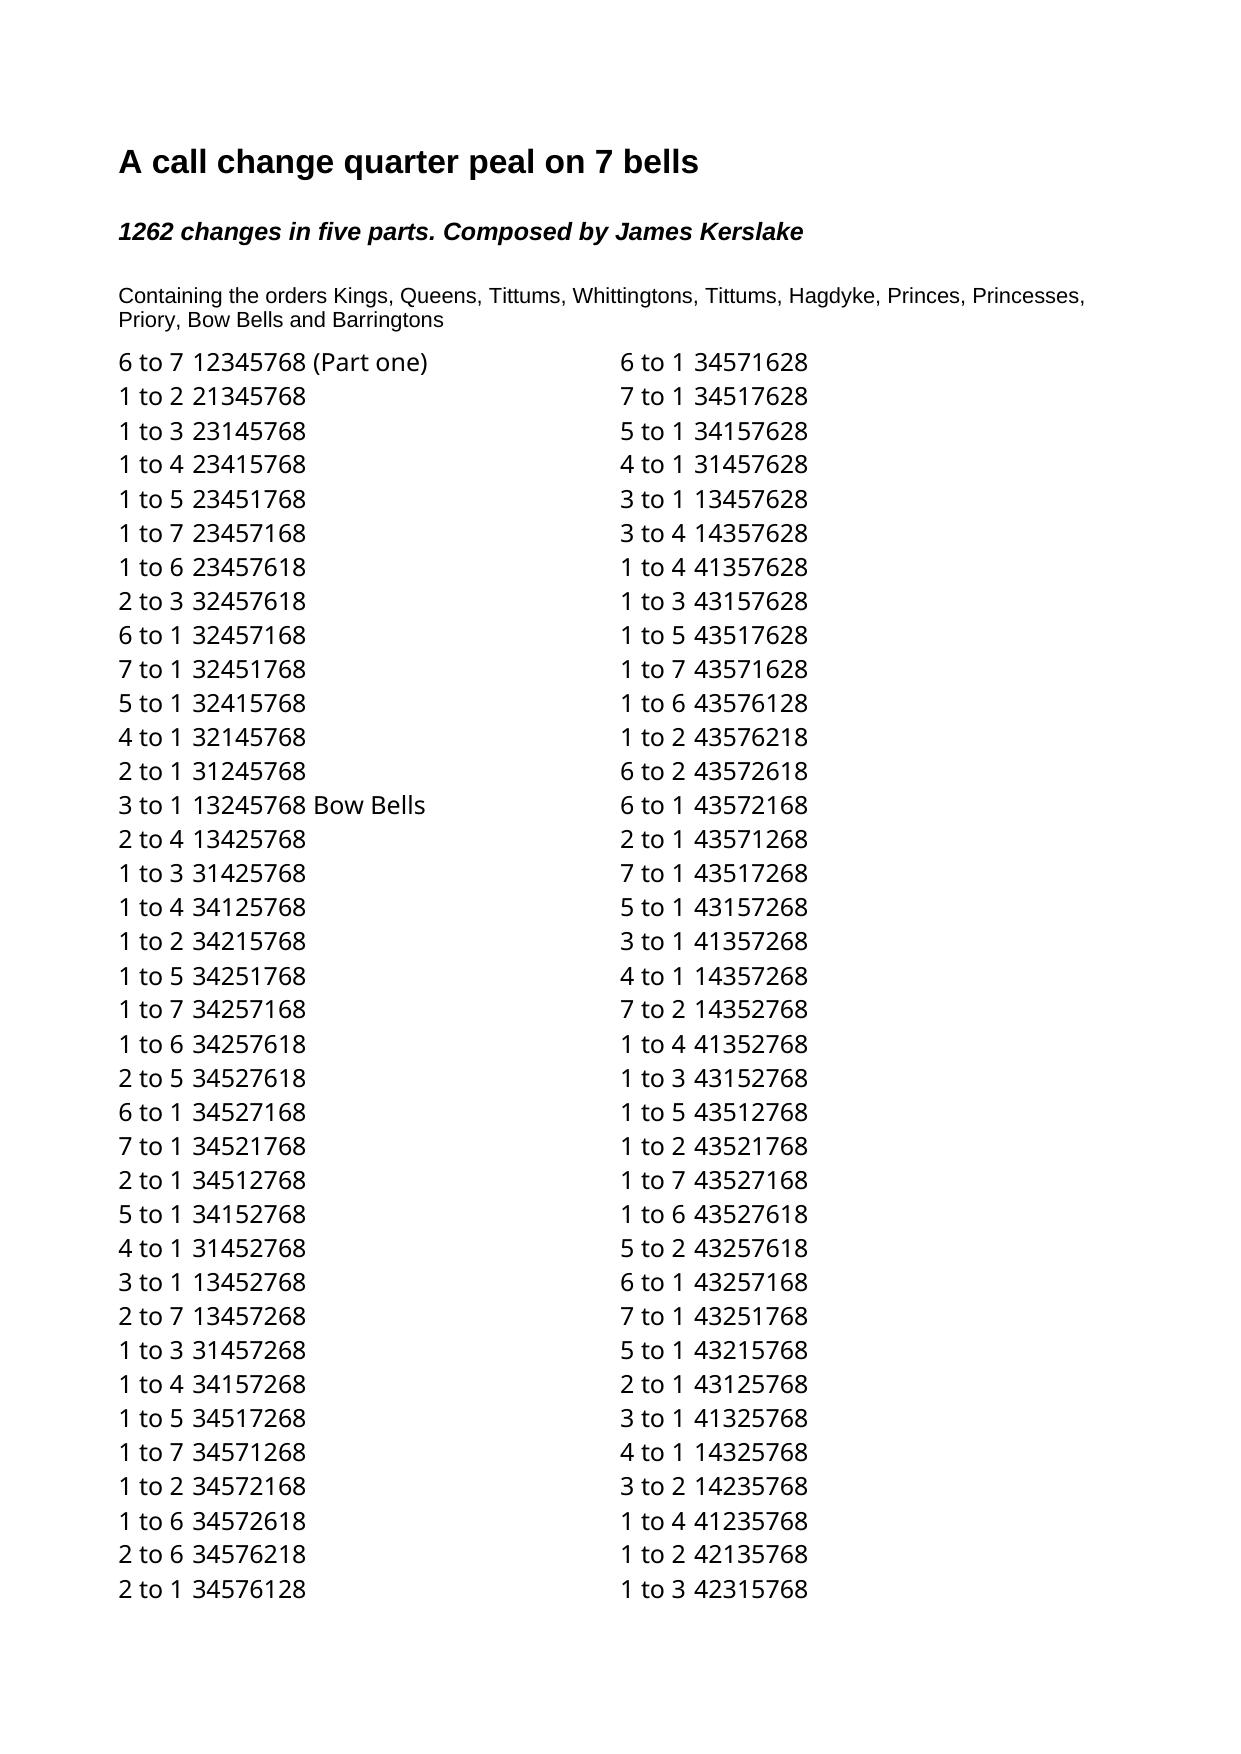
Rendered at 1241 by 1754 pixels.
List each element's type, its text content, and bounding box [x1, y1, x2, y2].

text 2 to 1 31245768 [118, 754, 620, 788]
text 2 to 6 34576218 [118, 1537, 620, 1571]
text 6 to 1 43572168 [620, 788, 1122, 822]
text 1 to 2 34572168 [118, 1469, 620, 1503]
text 1 to 7 34257168 [118, 992, 620, 1026]
text 1 to 2 34215768 [118, 924, 620, 958]
text 3 to 1 13452768 [118, 1265, 620, 1299]
text 1 to 3 31457268 [118, 1333, 620, 1367]
text 1 to 7 23457168 [118, 515, 620, 549]
text 6 to 1 43257168 [620, 1265, 1122, 1299]
text 5 to 1 43215768 [620, 1333, 1122, 1367]
text 5 to 1 34152768 [118, 1197, 620, 1231]
text 1 to 5 23451768 [118, 481, 620, 515]
subtitle A call change quarter peal on 7 bells [118, 143, 1122, 181]
text 2 to 1 34576128 [118, 1571, 620, 1605]
text 3 to 4 14357628 [620, 515, 1122, 549]
text 1 to 6 23457618 [118, 549, 620, 583]
text 6 to 1 32457168 [118, 617, 620, 652]
text 1 to 3 43152768 [620, 1060, 1122, 1094]
text 7 to 1 32451768 [118, 652, 620, 686]
text 1 to 4 41235768 [620, 1503, 1122, 1537]
text 1 to 5 34251768 [118, 958, 620, 992]
text 4 to 1 31457628 [620, 447, 1122, 481]
text 1 to 6 43576128 [620, 686, 1122, 720]
text 1 to 7 34571268 [118, 1435, 620, 1469]
text 1 to 7 43571628 [620, 652, 1122, 686]
text 1 to 2 43521768 [620, 1128, 1122, 1162]
text 1 to 4 34125768 [118, 890, 620, 924]
text 6 to 1 34527168 [118, 1094, 620, 1128]
text 5 to 1 34157628 [620, 413, 1122, 447]
text 1 to 2 42135768 [620, 1537, 1122, 1571]
text 1 to 4 41352768 [620, 1026, 1122, 1060]
text 1 to 3 31425768 [118, 856, 620, 890]
text 2 to 7 13457268 [118, 1299, 620, 1333]
text 3 to 1 13457628 [620, 481, 1122, 515]
text 5 to 2 43257618 [620, 1231, 1122, 1265]
text 7 to 1 43517268 [620, 856, 1122, 890]
text 7 to 1 34521768 [118, 1128, 620, 1162]
text 2 to 5 34527618 [118, 1060, 620, 1094]
text 3 to 2 14235768 [620, 1469, 1122, 1503]
text 5 to 1 32415768 [118, 686, 620, 720]
text 2 to 3 32457618 [118, 583, 620, 617]
text 4 to 1 32145768 [118, 720, 620, 754]
text 3 to 1 41357268 [620, 924, 1122, 958]
text 6 to 1 34571628 [620, 345, 1122, 379]
text 7 to 1 34517628 [620, 379, 1122, 413]
text 1 to 7 43527168 [620, 1162, 1122, 1197]
text 3 to 1 41325768 [620, 1401, 1122, 1435]
subtitle 1262 changes in five parts. Composed by James Kerslake [118, 218, 1122, 246]
text 1 to 5 43517628 [620, 617, 1122, 652]
text 1 to 6 34572618 [118, 1503, 620, 1537]
text 1 to 4 41357628 [620, 549, 1122, 583]
text 4 to 1 14325768 [620, 1435, 1122, 1469]
text 2 to 1 43125768 [620, 1367, 1122, 1401]
text 6 to 7 12345768 (Part one) [118, 345, 620, 379]
text 1 to 4 34157268 [118, 1367, 620, 1401]
text 2 to 4 13425768 [118, 822, 620, 856]
text 2 to 1 34512768 [118, 1162, 620, 1197]
text 1 to 2 43576218 [620, 720, 1122, 754]
text 6 to 2 43572618 [620, 754, 1122, 788]
text 1 to 6 43527618 [620, 1197, 1122, 1231]
text 4 to 1 31452768 [118, 1231, 620, 1265]
text 1 to 2 21345768 [118, 379, 620, 413]
text 1 to 3 23145768 [118, 413, 620, 447]
text 4 to 1 14357268 [620, 958, 1122, 992]
text 1 to 5 43512768 [620, 1094, 1122, 1128]
text 1 to 6 34257618 [118, 1026, 620, 1060]
text 1 to 4 23415768 [118, 447, 620, 481]
text 7 to 1 43251768 [620, 1299, 1122, 1333]
text 1 to 3 43157628 [620, 583, 1122, 617]
text 3 to 1 13245768 Bow Bells [118, 788, 620, 822]
subtitle Containing the orders Kings, Queens, Tittums, Whittingtons, Tittums, Hagdyke, Princes, Princesses, Priory, Bow Bells and Barringtons [118, 283, 1122, 332]
text 5 to 1 43157268 [620, 890, 1122, 924]
text 1 to 5 34517268 [118, 1401, 620, 1435]
text 7 to 2 14352768 [620, 992, 1122, 1026]
text 1 to 3 42315768 [620, 1571, 1122, 1605]
text 2 to 1 43571268 [620, 822, 1122, 856]
